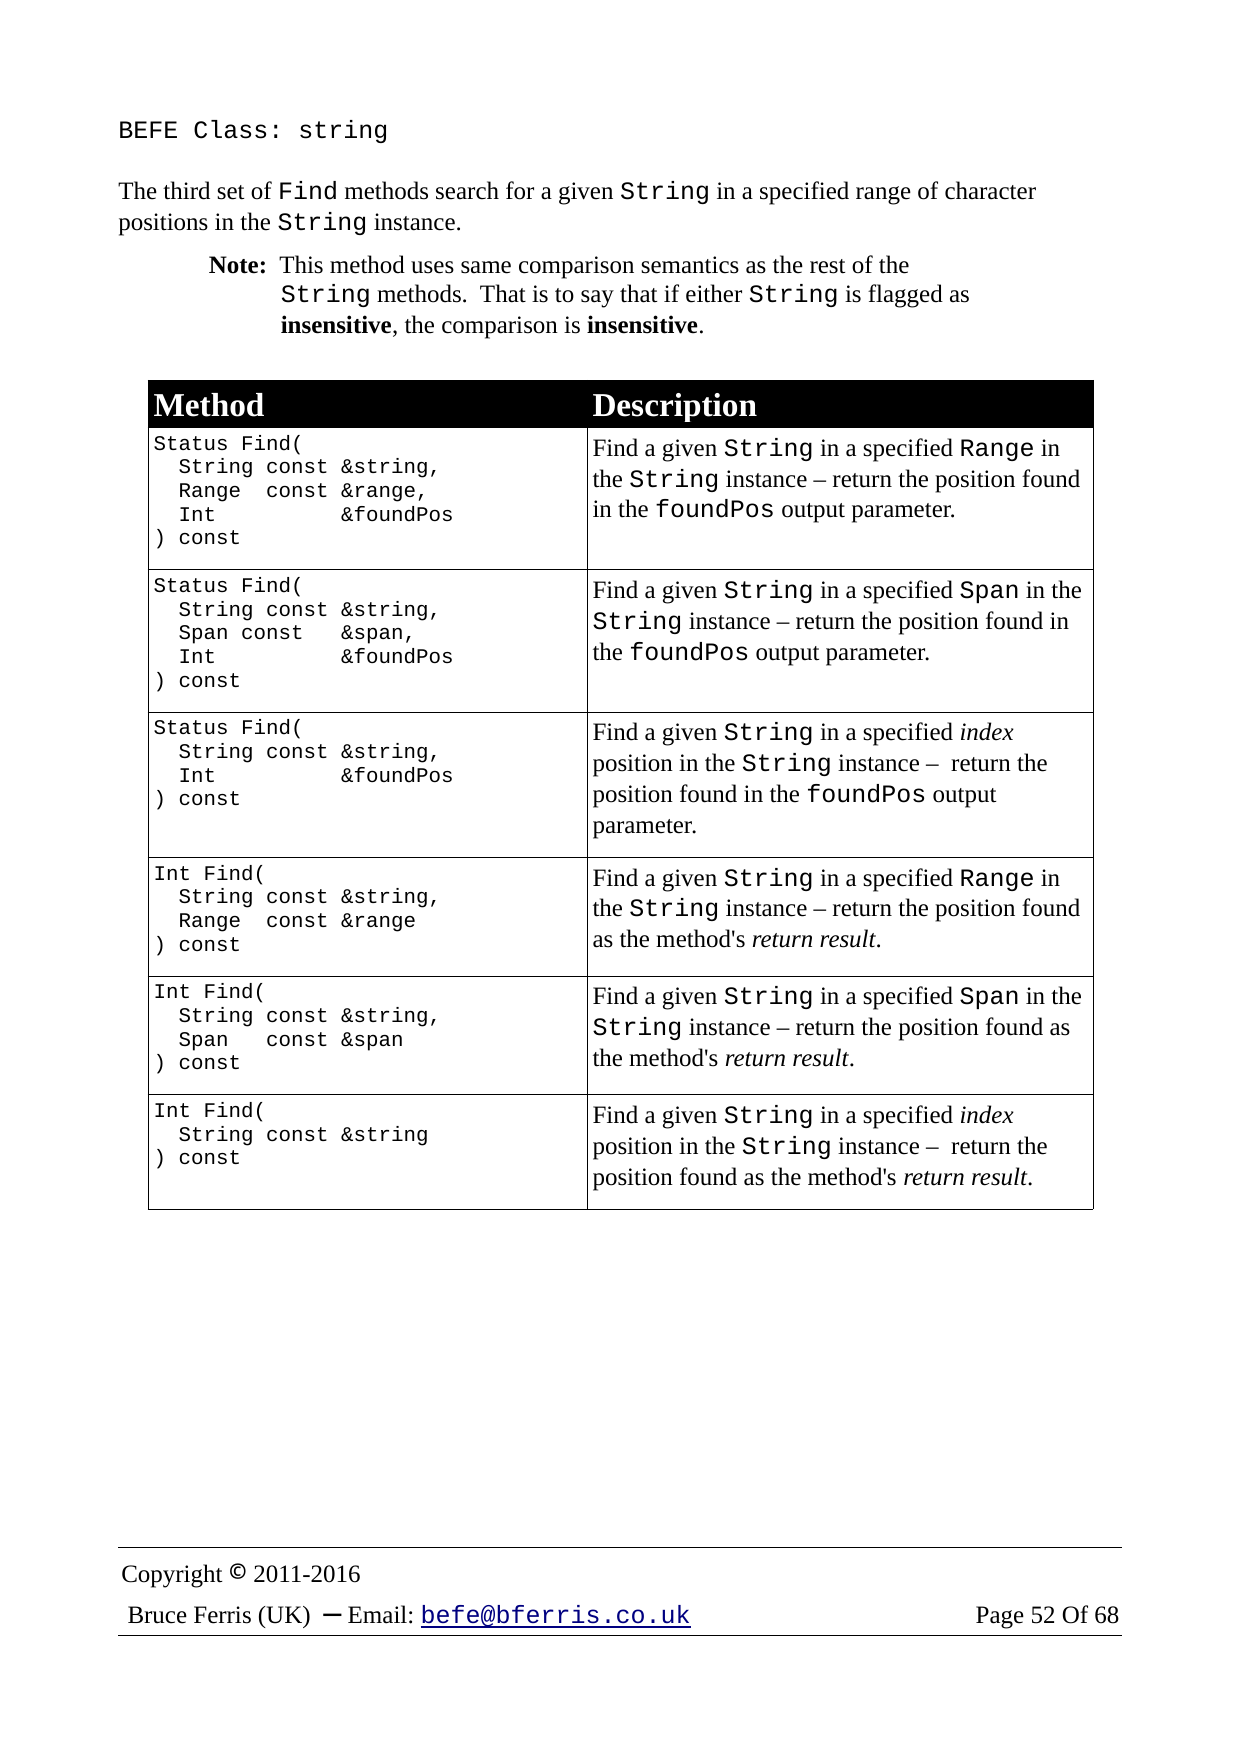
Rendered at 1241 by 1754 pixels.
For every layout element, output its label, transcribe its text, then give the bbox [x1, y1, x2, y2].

table_cell Int Find( String const &string, Span const &span ) const [149, 977, 587, 1094]
table_cell Find a given String in a specified index position in the String instance – return the position found as the method's return result. [588, 1095, 1093, 1209]
table_cell Status Find( String const &string, Int &foundPos ) const [149, 713, 587, 857]
table_cell Find a given String in a specified Span in the String instance – return the position found as the method's return result. [588, 977, 1093, 1094]
table_cell Find a given String in a specified Range in the String instance – return the position found as the method's return result. [588, 858, 1093, 976]
table_header Description [588, 381, 1093, 427]
table_cell Find a given String in a specified Range in the String instance – return the position found in the foundPos output parameter. [588, 428, 1093, 569]
table_cell Find a given String in a specified index position in the String instance – return the position found in the foundPos output parameter. [588, 713, 1093, 857]
table_header Method [149, 381, 587, 427]
text The third set of Find methods search for a given String in a specified range of character positions in the String instance. [118, 176, 1122, 238]
table_cell Status Find( String const &string, Span const &span, Int &foundPos ) const [149, 570, 587, 712]
table_cell Status Find( String const &string, Range const &range, Int &foundPos ) const [149, 428, 587, 569]
table_cell Find a given String in a specified Span in the String instance – return the position found in the foundPos output parameter. [588, 570, 1093, 712]
text Note: This method uses same comparison semantics as the rest of the String methods. That is to say that if either String is flagged as insensitive, the comparison is insensitive. [209, 250, 1002, 338]
table_cell Int Find( String const &string, Range const &range ) const [149, 858, 587, 976]
table_cell Int Find( String const &string ) const [149, 1095, 587, 1209]
